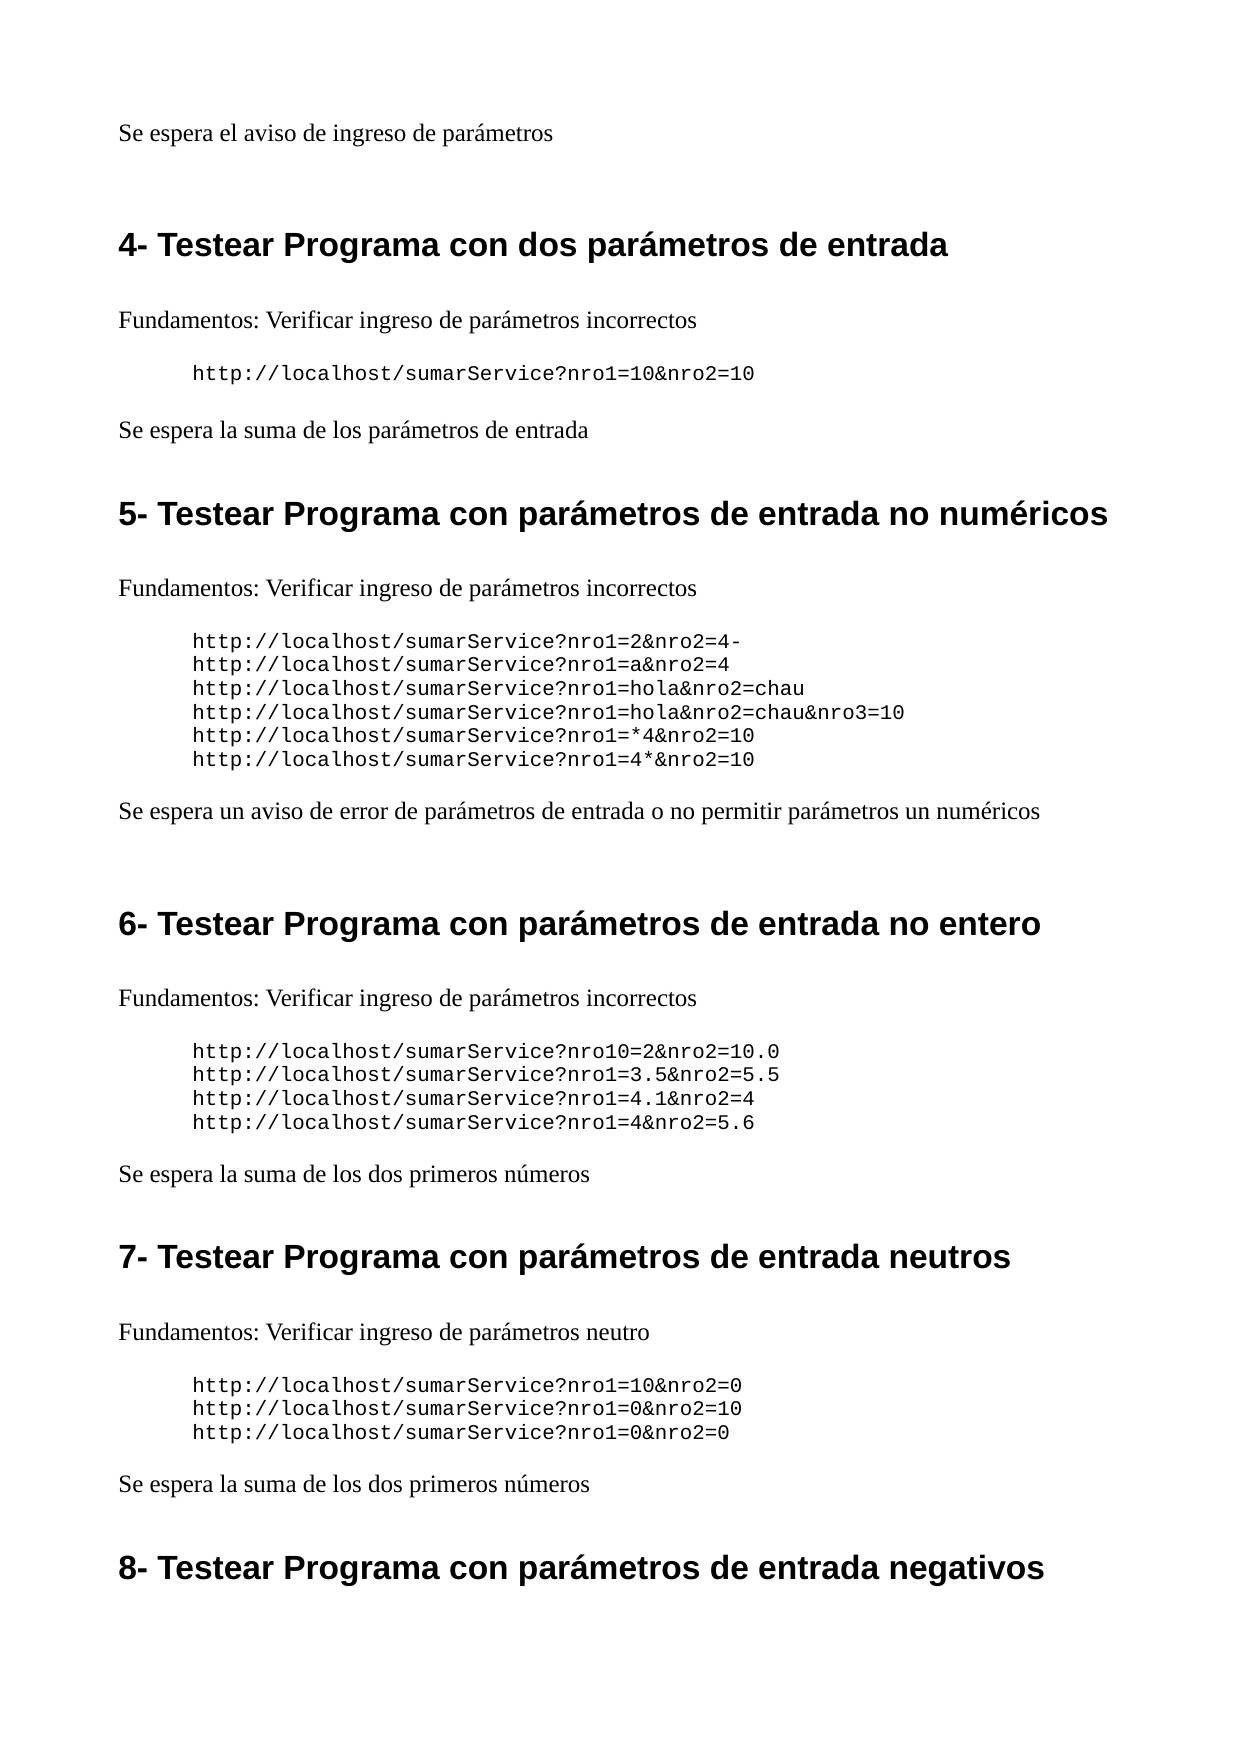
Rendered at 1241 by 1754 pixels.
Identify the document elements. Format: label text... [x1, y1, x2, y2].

text http://localhost/sumarService?nro10=2&nro2=10.0 [118, 1041, 1122, 1064]
text Fundamentos: Verificar ingreso de parámetros incorrectos [118, 305, 1122, 334]
subtitle 7- Testear Programa con parámetros de entrada neutros [118, 1237, 1122, 1276]
text http://localhost/sumarService?nro1=a&nro2=4 [118, 654, 1122, 678]
text http://localhost/sumarService?nro1=*4&nro2=10 [118, 725, 1122, 749]
text http://localhost/sumarService?nro1=0&nro2=10 [118, 1398, 1122, 1422]
text Fundamentos: Verificar ingreso de parámetros incorrectos [118, 573, 1122, 602]
text Se espera la suma de los parámetros de entrada [118, 415, 1122, 444]
text http://localhost/sumarService?nro1=4.1&nro2=4 [118, 1088, 1122, 1112]
text http://localhost/sumarService?nro1=0&nro2=0 [118, 1422, 1122, 1446]
text http://localhost/sumarService?nro1=hola&nro2=chau&nro3=10 [118, 702, 1122, 725]
text Se espera la suma de los dos primeros números [118, 1469, 1122, 1498]
text http://localhost/sumarService?nro1=10&nro2=0 [118, 1375, 1122, 1398]
text http://localhost/sumarService?nro1=2&nro2=4- [118, 631, 1122, 654]
text Fundamentos: Verificar ingreso de parámetros incorrectos [118, 983, 1122, 1012]
text http://localhost/sumarService?nro1=hola&nro2=chau [118, 678, 1122, 702]
subtitle 5- Testear Programa con parámetros de entrada no numéricos [118, 493, 1122, 532]
subtitle 8- Testear Programa con parámetros de entrada negativos [118, 1548, 1122, 1586]
text Se espera un aviso de error de parámetros de entrada o no permitir parámetros un numéricos [118, 796, 1122, 825]
text Se espera la suma de los dos primeros números [118, 1159, 1122, 1188]
subtitle 6- Testear Programa con parámetros de entrada no entero [118, 903, 1122, 942]
text http://localhost/sumarService?nro1=4&nro2=5.6 [118, 1112, 1122, 1135]
text Se espera el aviso de ingreso de parámetros [118, 118, 1122, 147]
text http://localhost/sumarService?nro1=4*&nro2=10 [118, 749, 1122, 773]
subtitle 4- Testear Programa con dos parámetros de entrada [118, 225, 1122, 264]
text http://localhost/sumarService?nro1=3.5&nro2=5.5 [118, 1064, 1122, 1088]
text http://localhost/sumarService?nro1=10&nro2=10 [118, 363, 1122, 386]
text Fundamentos: Verificar ingreso de parámetros neutro [118, 1317, 1122, 1346]
